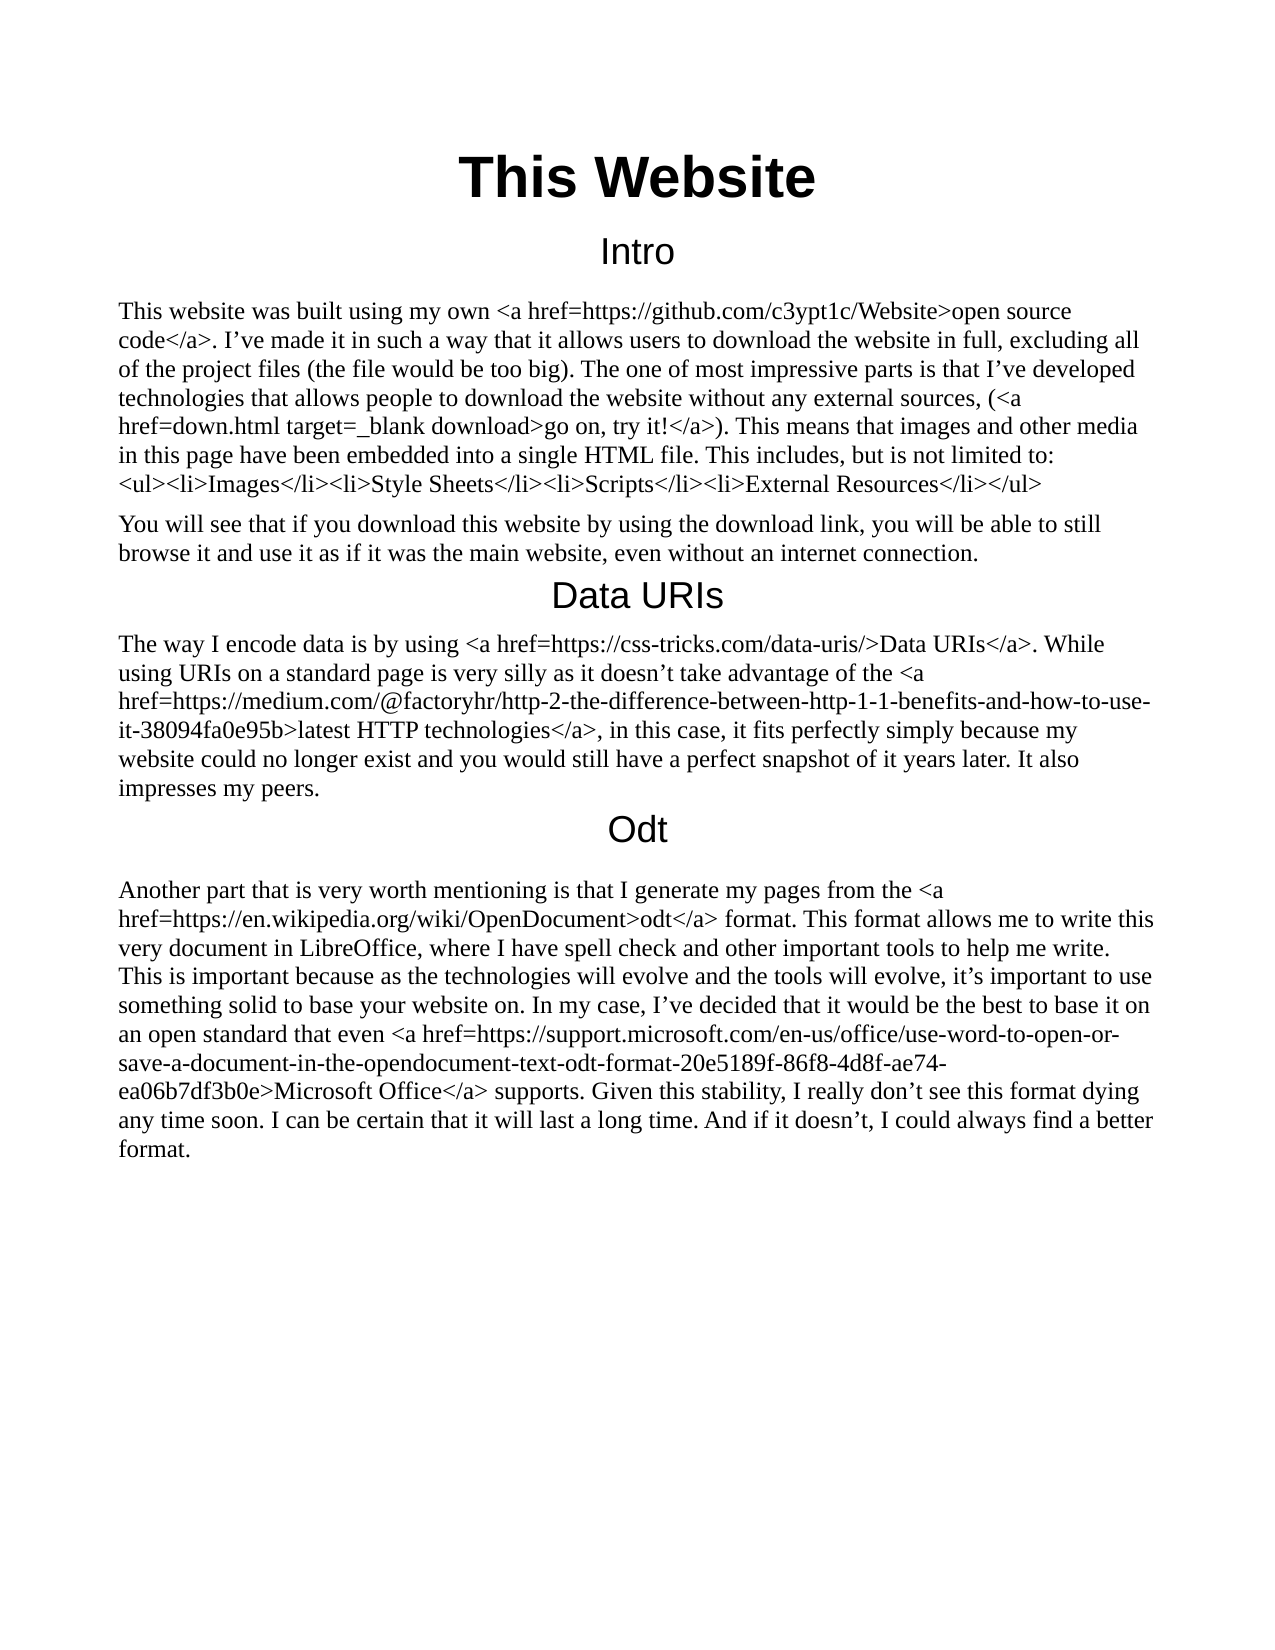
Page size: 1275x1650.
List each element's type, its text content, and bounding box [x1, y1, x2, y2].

subtitle Intro [118, 229, 1157, 272]
text You will see that if you download this website by using the download link, you will be able to still browse it and use it as if it was the main website, even without an internet connection. [118, 509, 1157, 567]
subtitle Data URIs [118, 573, 1157, 616]
text Another part that is very worth mentioning is that I generate my pages from the <a href=https://en.wikipedia.org/wiki/OpenDocument>odt</a> format. This format allows me to write this very document in LibreOffice, where I have spell check and other important tools to help me write. This is important because as the technologies will evolve and the tools will evolve, it’s important to use something solid to base your website on. In my case, I’ve decided that it would be the best to base it on an open standard that even <a href=https://support.microsoft.com/en-us/office/use-word-to-open-or-save-a-document-in-the-opendocument-text-odt-format-20e5189f-86f8-4d8f-ae74-ea06b7df3b0e>Microsoft Office</a> supports. Given this stability, I really don’t see this format dying any time soon. I can be certain that it will last a long time. And if it doesn’t, I could always find a better format. [118, 875, 1157, 1163]
text This website was built using my own <a href=https://github.com/c3ypt1c/Website>open source code</a>. I’ve made it in such a way that it allows users to download the website in full, excluding all of the project files (the file would be too big). The one of most impressive parts is that I’ve developed technologies that allows people to download the website without any external sources, (<a href=down.html target=_blank download>go on, try it!</a>). This means that images and other media in this page have been embedded into a single HTML file. This includes, but is not limited to: <ul><li>Images</li><li>Style Sheets</li><li>Scripts</li><li>External Resources</li></ul> [118, 296, 1157, 498]
subtitle Odt [118, 808, 1157, 851]
title This Website [118, 143, 1157, 210]
text The way I encode data is by using <a href=https://css-tricks.com/data-uris/>Data URIs</a>. While using URIs on a standard page is very silly as it doesn’t take advantage of the <a href=https://medium.com/@factoryhr/http-2-the-difference-between-http-1-1-benefits-and-how-to-use-it-38094fa0e95b>latest HTTP technologies</a>, in this case, it fits perfectly simply because my website could no longer exist and you would still have a perfect snapshot of it years later. It also impresses my peers. [118, 629, 1157, 801]
